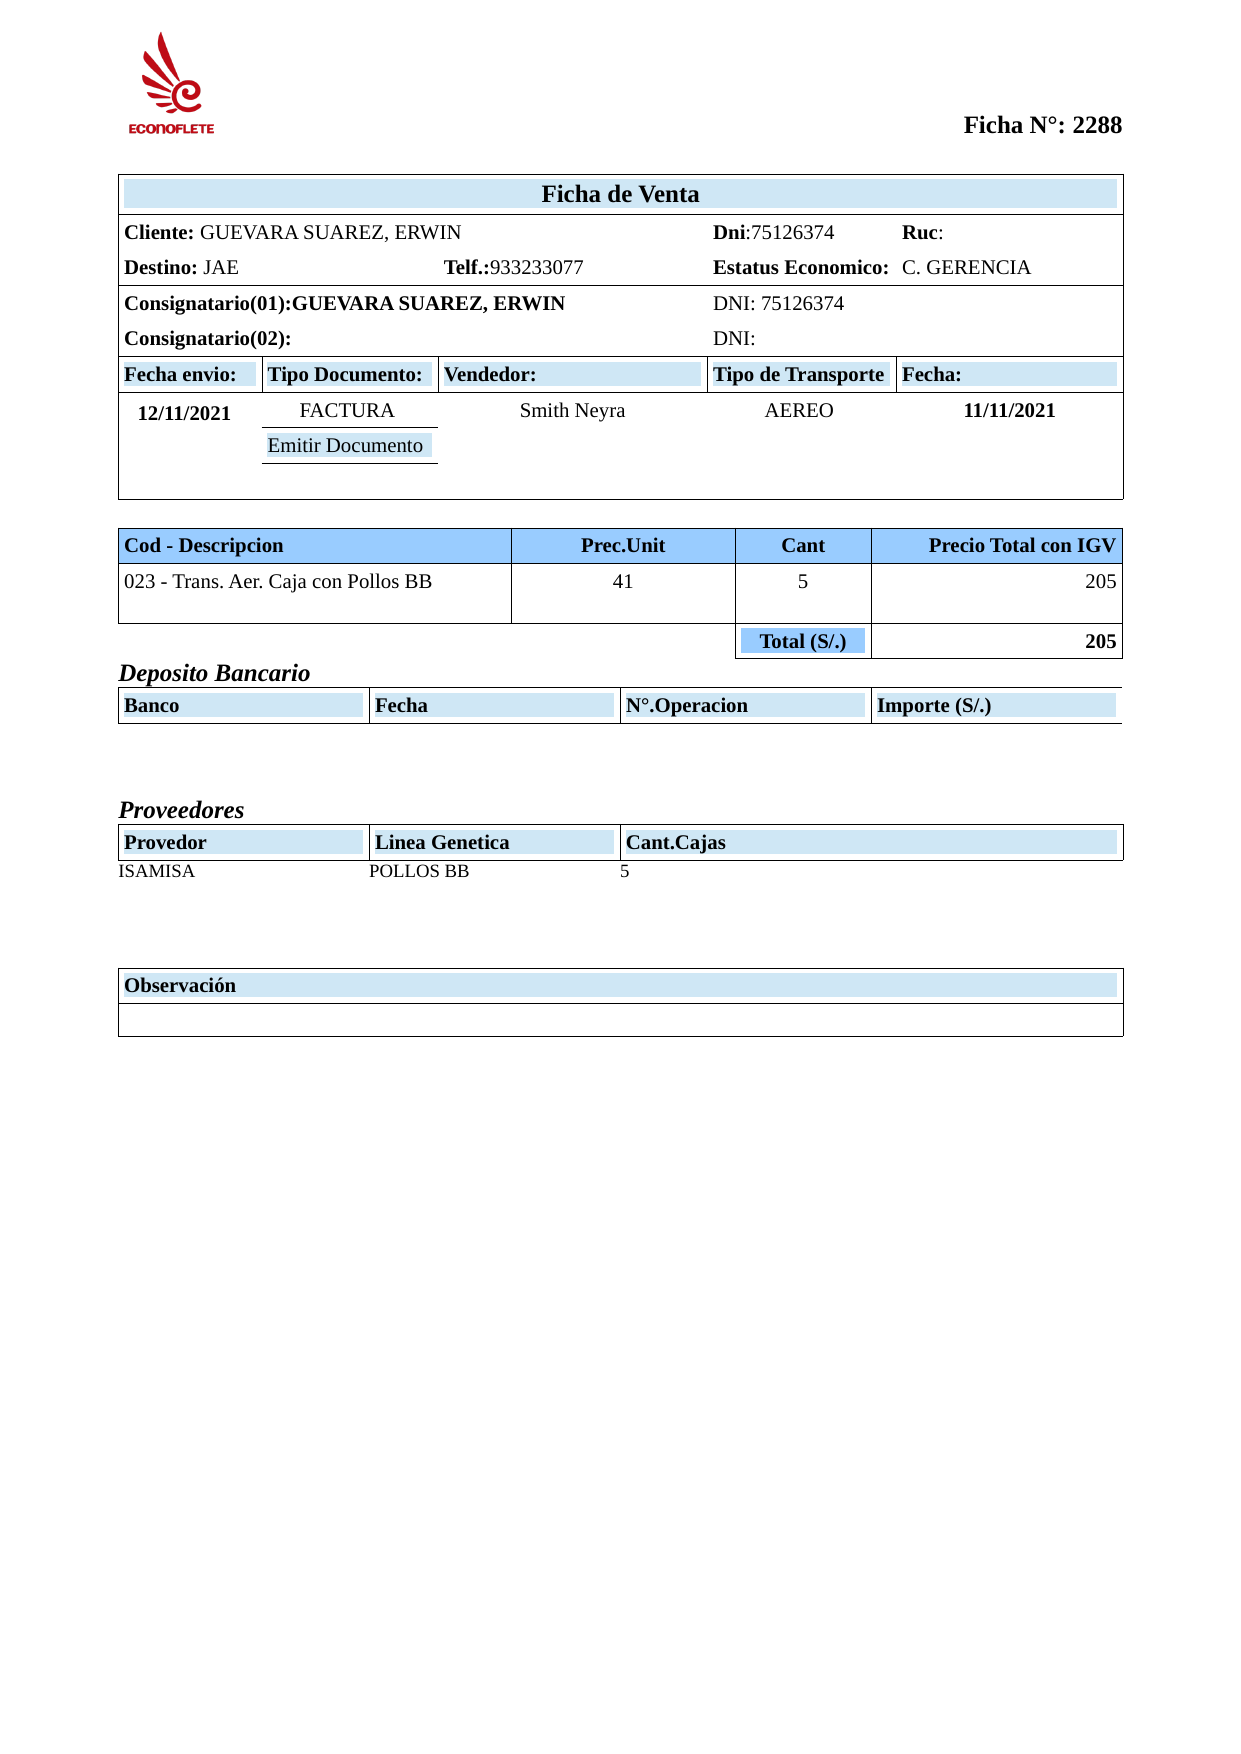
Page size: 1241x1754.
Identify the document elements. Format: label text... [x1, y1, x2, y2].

table_header Linea Genetica [370, 825, 620, 859]
table_cell [369, 946, 620, 967]
table_cell DNI: [707, 321, 1123, 356]
table_header Observación [119, 969, 1123, 1003]
table_cell Fecha: [897, 357, 1123, 392]
table_cell Tipo de Transporte [708, 357, 896, 392]
table_header Importe (S/.) [872, 688, 1122, 723]
table_cell [369, 924, 620, 946]
table_cell Telf.:933233077 [438, 249, 707, 285]
table_cell FACTURA [262, 393, 438, 427]
table_header Cant [736, 529, 871, 563]
table_cell Smith Neyra [438, 393, 707, 498]
table_cell [620, 724, 871, 747]
table_cell [620, 946, 1123, 967]
table_cell [620, 924, 1123, 946]
table_cell Destino: JAE [119, 249, 438, 285]
text Deposito Bancario [118, 658, 1122, 687]
table_cell 205 [872, 624, 1122, 658]
table_cell [118, 946, 369, 967]
table_cell Cliente: GUEVARA SUAREZ, ERWIN [119, 215, 707, 249]
table_cell Emitir Documento [262, 428, 438, 463]
table_cell AEREO [707, 393, 896, 498]
table_cell [620, 881, 1123, 903]
table_cell [369, 881, 620, 903]
table_cell [871, 724, 1122, 747]
table_cell Vendedor: [439, 357, 707, 392]
text Proveedores [118, 795, 1122, 824]
table_cell [620, 747, 871, 771]
table_cell [118, 747, 369, 771]
table_cell 11/11/2021 [896, 393, 1123, 498]
table_header Banco [119, 688, 369, 723]
table_header Cod - Descripcion [119, 529, 511, 563]
table_cell [369, 771, 620, 795]
table_cell [871, 771, 1122, 795]
table_header Ficha de Venta [119, 175, 1123, 214]
table_cell [620, 771, 871, 795]
table_header N°.Operacion [621, 688, 871, 723]
table_cell [119, 1004, 1123, 1036]
table_cell C. GERENCIA [896, 249, 1123, 285]
table_cell 5 [620, 861, 1123, 881]
table_header Provedor [119, 825, 369, 859]
table_cell 12/11/2021 [119, 393, 262, 498]
table_header Prec.Unit [512, 529, 735, 563]
table_cell [369, 903, 620, 924]
table_cell Ruc: [896, 215, 1123, 249]
table_header Fecha [370, 688, 620, 723]
table_header Precio Total con IGV [872, 529, 1122, 563]
table_cell [118, 724, 369, 747]
table_cell 023 - Trans. Aer. Caja con Pollos BB [119, 564, 511, 623]
table_cell Total (S/.) [736, 624, 871, 658]
table_cell [511, 624, 735, 658]
table_cell [118, 924, 369, 946]
table_cell [369, 724, 620, 747]
table_cell [118, 624, 511, 658]
table_cell 205 [872, 564, 1122, 623]
table_cell Fecha envio: [119, 357, 262, 392]
table_cell DNI: 75126374 [707, 286, 1123, 321]
table_cell Consignatario(02): [119, 321, 707, 356]
table_cell ISAMISA [118, 861, 369, 881]
table_cell [118, 771, 369, 795]
picture [118, 31, 225, 134]
table_cell [262, 464, 438, 498]
table_cell Estatus Economico: [707, 249, 896, 285]
table_header Cant.Cajas [621, 825, 1123, 859]
table_cell POLLOS BB [369, 861, 620, 881]
table_cell [118, 881, 369, 903]
table_cell [620, 903, 1123, 924]
table_cell [118, 903, 369, 924]
table_cell Consignatario(01):GUEVARA SUAREZ, ERWIN [119, 286, 707, 321]
table_cell 41 [512, 564, 735, 623]
table_cell [369, 747, 620, 771]
table_cell Tipo Documento: [263, 357, 438, 392]
table_cell [871, 747, 1122, 771]
table_cell 5 [736, 564, 871, 623]
table_cell Dni:75126374 [707, 215, 896, 249]
